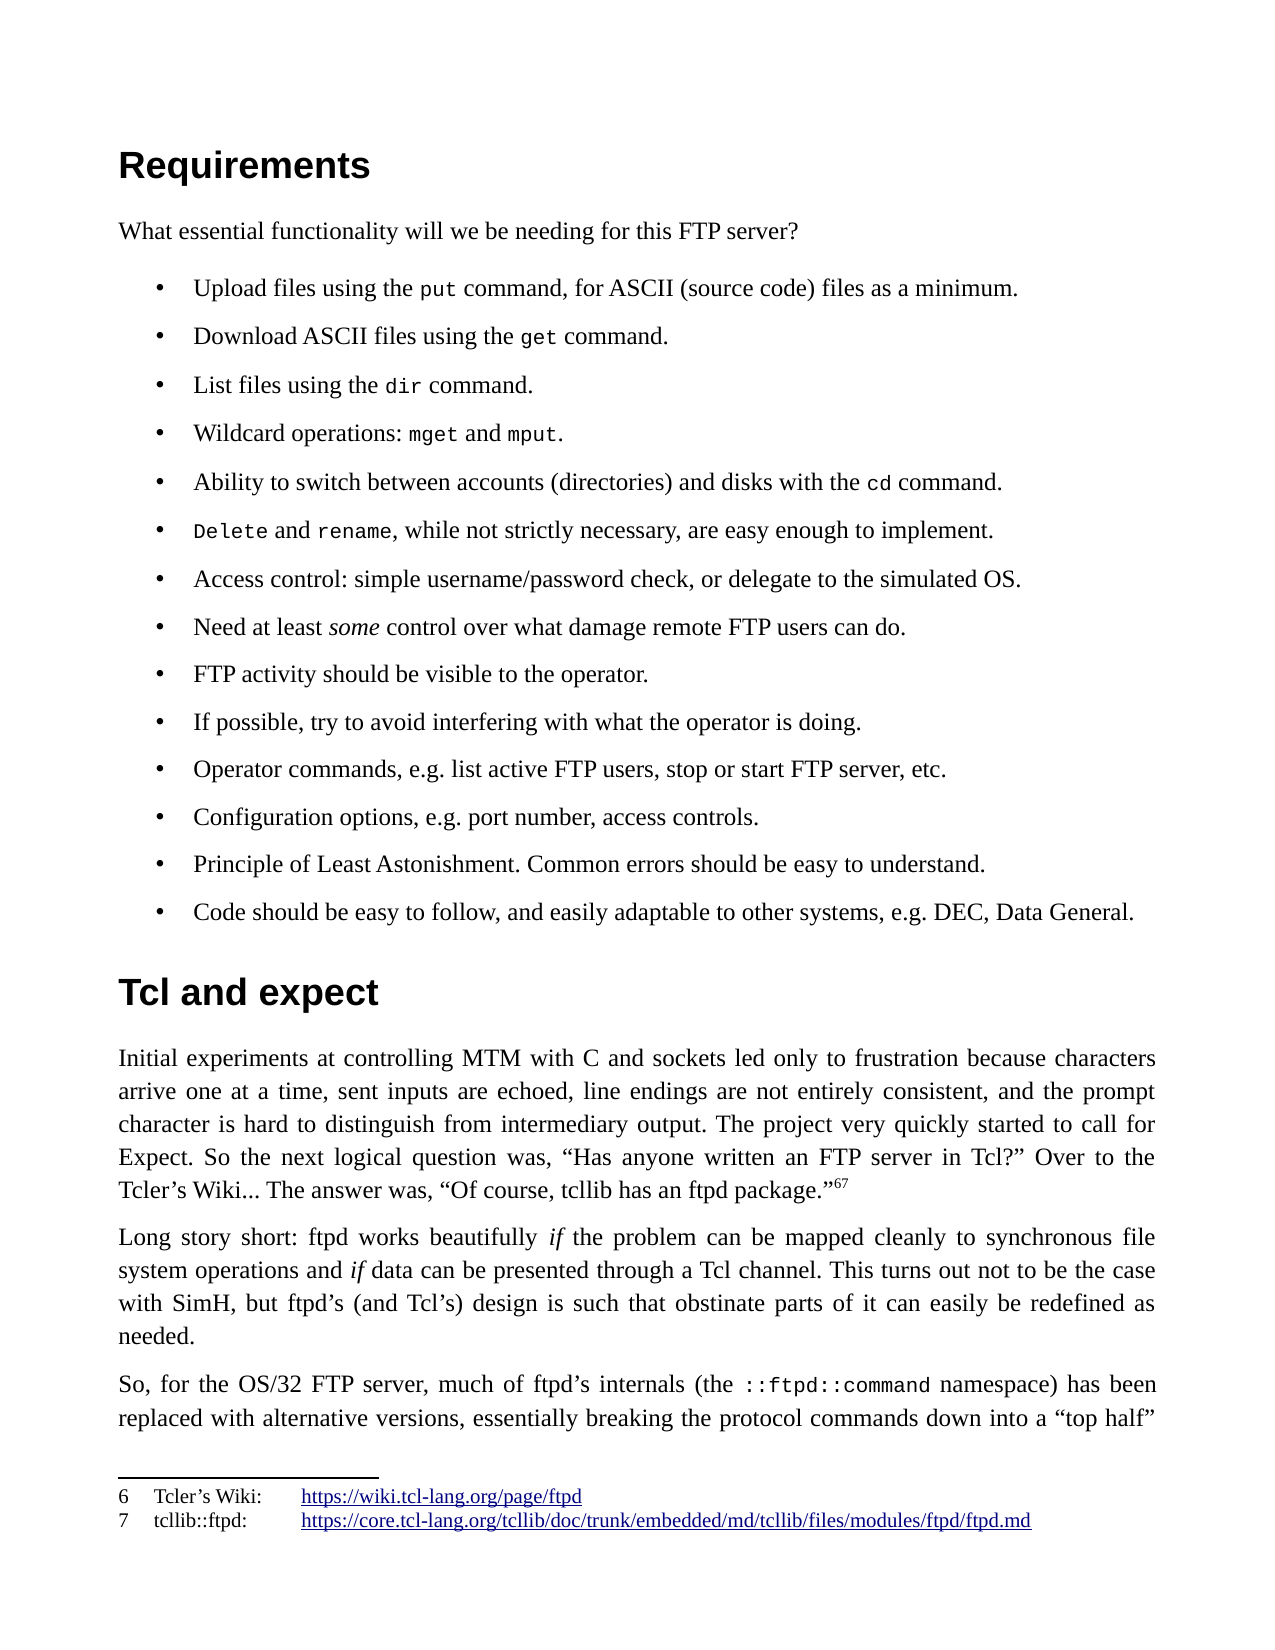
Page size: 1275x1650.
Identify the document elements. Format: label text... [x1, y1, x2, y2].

text What essential functionality will we be needing for this FTP server? [118, 216, 1157, 245]
text So, for the OS/32 FTP server, much of ftpd’s internals (the ::ftpd::command namespace) has been replaced with alternative versions, essentially breaking the protocol commands down into a “top half” [118, 1369, 1157, 1432]
list Ability to switch between accounts (directories) and disks with the cd command. [156, 467, 1157, 496]
text tcllib::ftpd: https://core.tcl-lang.org/tcllib/doc/trunk/embedded/md/tcllib/files/modules/ftpd/ftpd.md [118, 1508, 1157, 1532]
list Upload files using the put command, for ASCII (source code) files as a minimum. [156, 273, 1157, 302]
list Principle of Least Astonishment. Common errors should be easy to understand. [156, 849, 1157, 878]
list Delete and rename, while not strictly necessary, are easy enough to implement. [156, 515, 1157, 545]
list FTP activity should be visible to the operator. [156, 659, 1157, 688]
list Configuration options, e.g. port number, access controls. [156, 802, 1157, 831]
list If possible, try to avoid interfering with what the operator is doing. [156, 707, 1157, 736]
subtitle Requirements [118, 143, 1157, 187]
text Tcler’s Wiki: https://wiki.tcl-lang.org/page/ftpd [118, 1484, 1157, 1508]
text Long story short: ftpd works beautifully if the problem can be mapped cleanly to synchronous file system operations and if data can be presented through a Tcl channel. This turns out not to be the case with SimH, but ftpd’s (and Tcl’s) design is such that obstinate parts of it can easily be redefined as needed. [118, 1222, 1157, 1350]
list Download ASCII files using the get command. [156, 321, 1157, 351]
list Wildcard operations: mget and mput. [156, 418, 1157, 448]
list Access control: simple username/password check, or delegate to the simulated OS. [156, 564, 1157, 593]
list Code should be easy to follow, and easily adaptable to other systems, e.g. DEC, Data General. [156, 897, 1157, 926]
subtitle Tcl and expect [118, 969, 1157, 1013]
list List files using the dir command. [156, 370, 1157, 399]
list Need at least some control over what damage remote FTP users can do. [156, 612, 1157, 640]
text Initial experiments at controlling MTM with C and sockets led only to frustration because characters arrive one at a time, sent inputs are echoed, line endings are not entirely consistent, and the prompt character is hard to distinguish from intermediary output. The project very quickly started to call for Expect. So the next logical question was, “Has anyone written an FTP server in Tcl?” Over to the Tcler’s Wiki... The answer was, “Of course, tcllib has an ftpd package.” [118, 1043, 1157, 1203]
list Operator commands, e.g. list active FTP users, stop or start FTP server, etc. [156, 754, 1157, 783]
